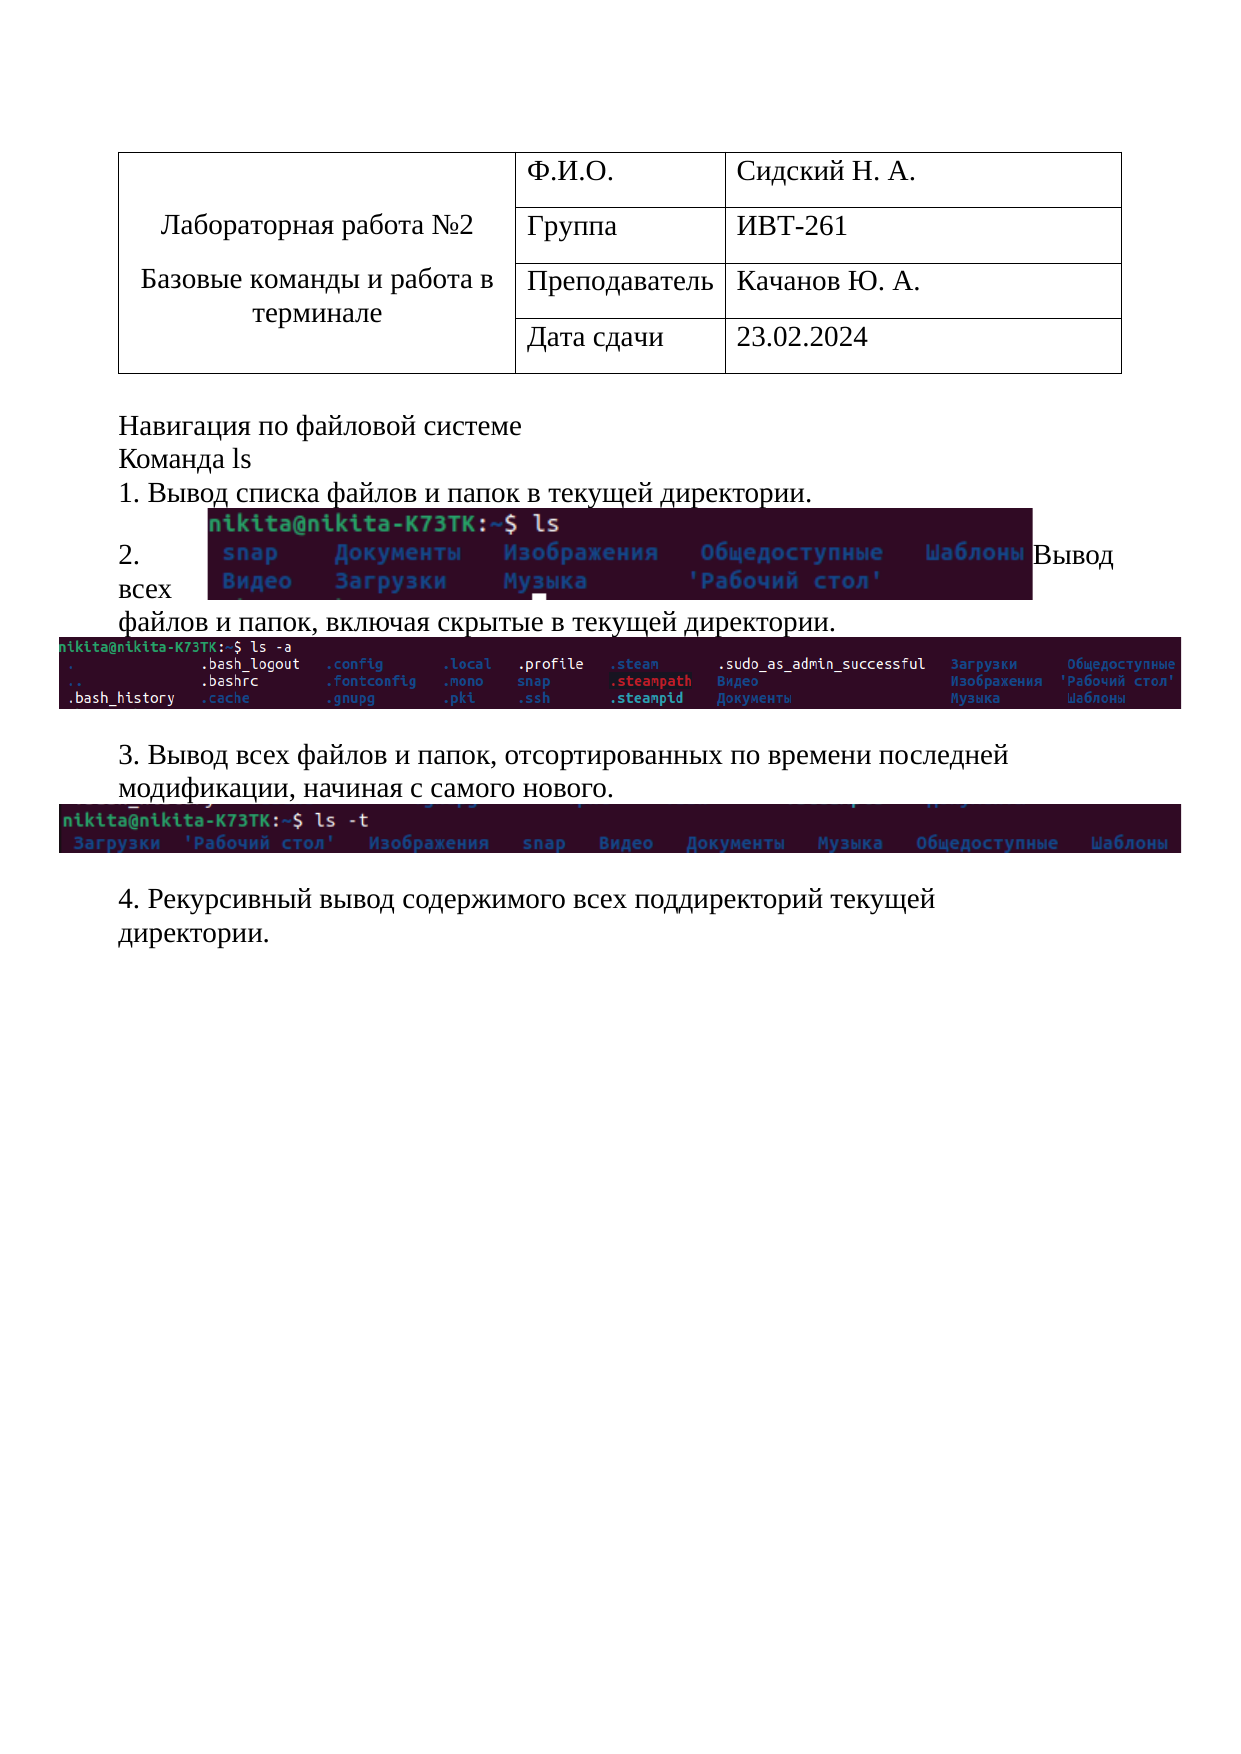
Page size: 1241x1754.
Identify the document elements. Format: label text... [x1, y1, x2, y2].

table_cell ИВТ-261 [726, 208, 1121, 262]
table_cell Дата сдачи [516, 319, 725, 373]
table_cell Преподаватель [516, 264, 725, 318]
table_cell Качанов Ю. А. [726, 264, 1121, 318]
table_header Сидский Н. А. [726, 153, 1121, 207]
table_cell Группа [516, 208, 725, 262]
table_header Лабораторная работа №2 Базовые команды и работа в терминале [119, 153, 515, 373]
text Навигация по файловой системе [118, 408, 1122, 441]
text 1. Вывод списка файлов и папок в текущей директории. [118, 475, 1122, 508]
text модификации, начиная с самого нового. [118, 771, 1122, 804]
table_cell 23.02.2024 [726, 319, 1121, 373]
text директории. [118, 915, 1122, 948]
text Команда ls [118, 441, 1122, 475]
text 3. Вывод всех файлов и папок, отсортированных по времени последней [118, 737, 1122, 771]
text 2. Вывод всех файлов и папок, включая скрытые в текущей директории. [118, 537, 1122, 637]
text 4. Рекурсивный вывод содержимого всех поддиректорий текущей [118, 881, 1122, 915]
table_header Ф.И.О. [516, 153, 725, 207]
